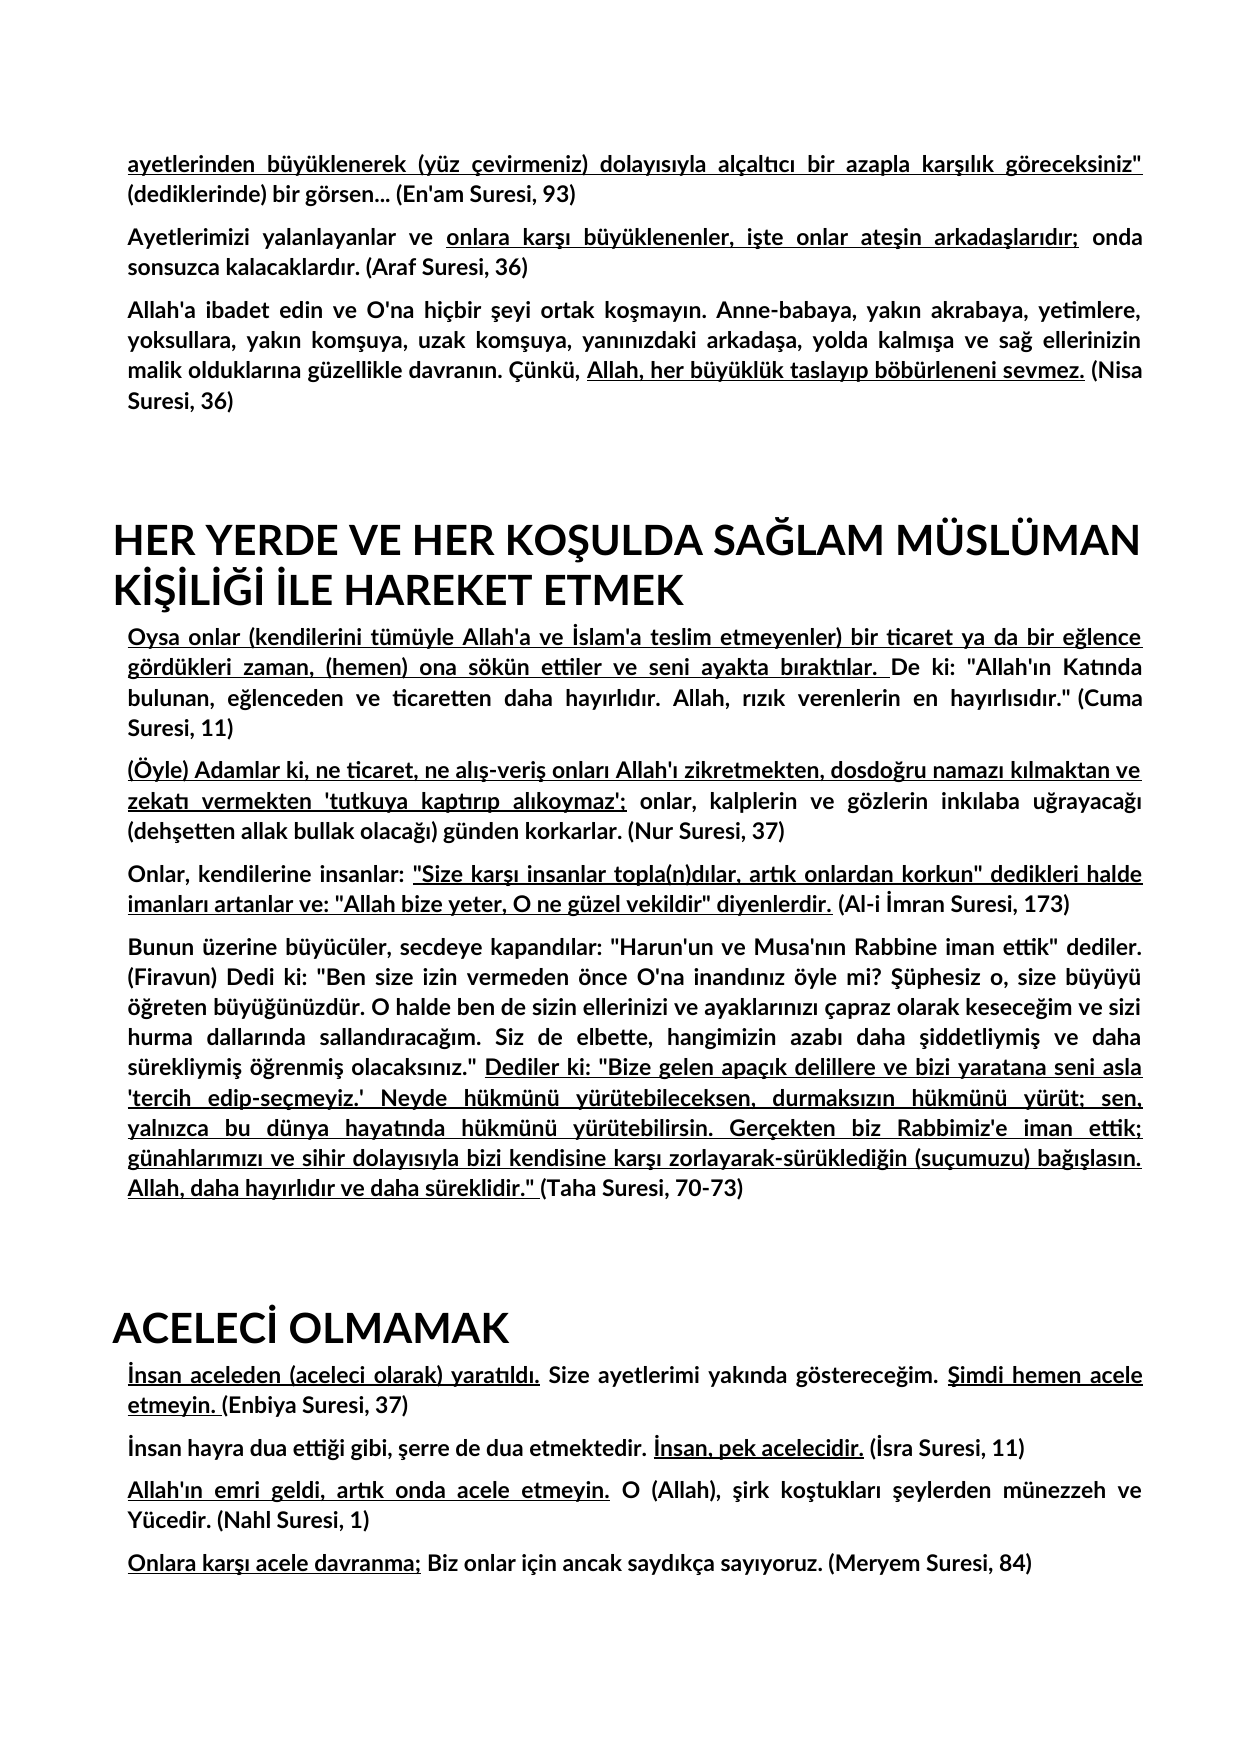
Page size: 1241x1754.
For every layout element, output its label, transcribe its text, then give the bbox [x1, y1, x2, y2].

text Ayetlerimizi yalanlayanlar ve onlara karşı büyüklenenler, işte onlar ateşin arkadaşlarıdır; onda sonsuzca kalacaklardır. (Araf Suresi, 36) [127, 223, 1143, 281]
text Allah'a ibadet edin ve O'na hiçbir şeyi ortak koşmayın. Anne-babaya, yakın akrabaya, yetimlere, yoksullara, yakın komşuya, uzak komşuya, yanınızdaki arkadaşa, yolda kalmışa ve sağ ellerinizin malik olduklarına güzellikle davranın. Çünkü, Allah, her büyüklük taslayıp böbürleneni sevmez. (Nisa Suresi, 36) [127, 296, 1143, 414]
text yalnızca bu dünya hayatında hükmünü yürütebilirsin. Gerçekten biz Rabbimiz'e iman ettik; [127, 1108, 1143, 1138]
text Oysa onlar (kendilerini tümüyle Allah'a ve İslam'a teslim etmeyenler) bir ticaret ya da bir eğlence [127, 623, 1143, 647]
text (Öyle) Adamlar ki, ne ticaret, ne alış-veriş onları Allah'ı zikretmekten, dosdoğru namazı kılmaktan ve zekatı vermekten 'tutkuya kaptırıp alıkoymaz'; onlar, kalplerin ve gözlerin inkılaba uğrayacağı (dehşetten allak bullak olacağı) günden korkarlar. (Nur Suresi, 37) [127, 756, 1143, 844]
text Allah'ın emri geldi, artık onda acele etmeyin. O (Allah), şirk koştukları şeylerden münezzeh ve Yücedir. (Nahl Suresi, 1) [127, 1476, 1143, 1534]
text günahlarımızı ve sihir dolayısıyla bizi kendisine karşı zorlayarak-sürüklediğin (suçumuzu) bağışlasın. Allah, daha hayırlıdır ve daha süreklidir." (Taha Suresi, 70-73) [127, 1139, 1143, 1201]
text ayetlerinden büyüklenerek (yüz çevirmeniz) dolayısıyla alçaltıcı bir azapla karşılık göreceksiniz" [127, 150, 1143, 174]
text Onlar, kendilerine insanlar: "Size karşı insanlar topla(n)dılar, artık onlardan korkun" dedikleri halde imanları artanlar ve: "Allah bize yeter, O ne güzel vekildir" diyenlerdir. (Al-i İmran Suresi, 173) [127, 859, 1143, 917]
subtitle ACELECİ OLMAMAK [112, 1302, 1165, 1352]
text gördükleri zaman, (hemen) ona sökün ettiler ve seni ayakta bıraktılar. De ki: "Allah'ın Katında bulunan, eğlenceden ve ticaretten daha hayırlıdır. Allah, rızık verenlerin en hayırlısıdır." (Cuma Suresi, 11) [127, 648, 1143, 741]
text Onlara karşı acele davranma; Biz onlar için ancak saydıkça sayıyoruz. (Meryem Suresi, 84) [127, 1549, 1143, 1576]
text İnsan aceleden (aceleci olarak) yaratıldı. Size ayetlerimi yakında göstereceğim. Şimdi hemen acele etmeyin. (Enbiya Suresi, 37) [127, 1360, 1143, 1418]
text (dediklerinde) bir görsen... (En'am Suresi, 93) [127, 175, 1143, 208]
text İnsan hayra dua ettiği gibi, şerre de dua etmektedir. İnsan, pek acelecidir. (İsra Suresi, 11) [127, 1433, 1143, 1461]
text Bunun üzerine büyücüler, secdeye kapandılar: "Harun'un ve Musa'nın Rabbine iman ettik" dediler. (Firavun) Dedi ki: "Ben size izin vermeden önce O'na inandınız öyle mi? Şüphesiz o, size büyüyü öğreten büyüğünüzdür. O halde ben de sizin ellerinizi ve ayaklarınızı çapraz olarak keseceğim ve sizi hurma dallarında sallandıracağım. Siz de elbette, hangimizin azabı daha şiddetliymiş ve daha sürekliymiş öğrenmiş olacaksınız." Dediler ki: "Bize gelen apaçık delillere ve bizi yaratana seni asla 'tercih edip-seçmeyiz.' Neyde hükmünü yürütebileceksen, durmaksızın hükmünü yürüt; sen, [127, 932, 1143, 1107]
subtitle HER YERDE VE HER KOŞULDA SAĞLAM MÜSLÜMAN KİŞİLİĞİ İLE HAREKET ETMEK [112, 514, 1165, 614]
